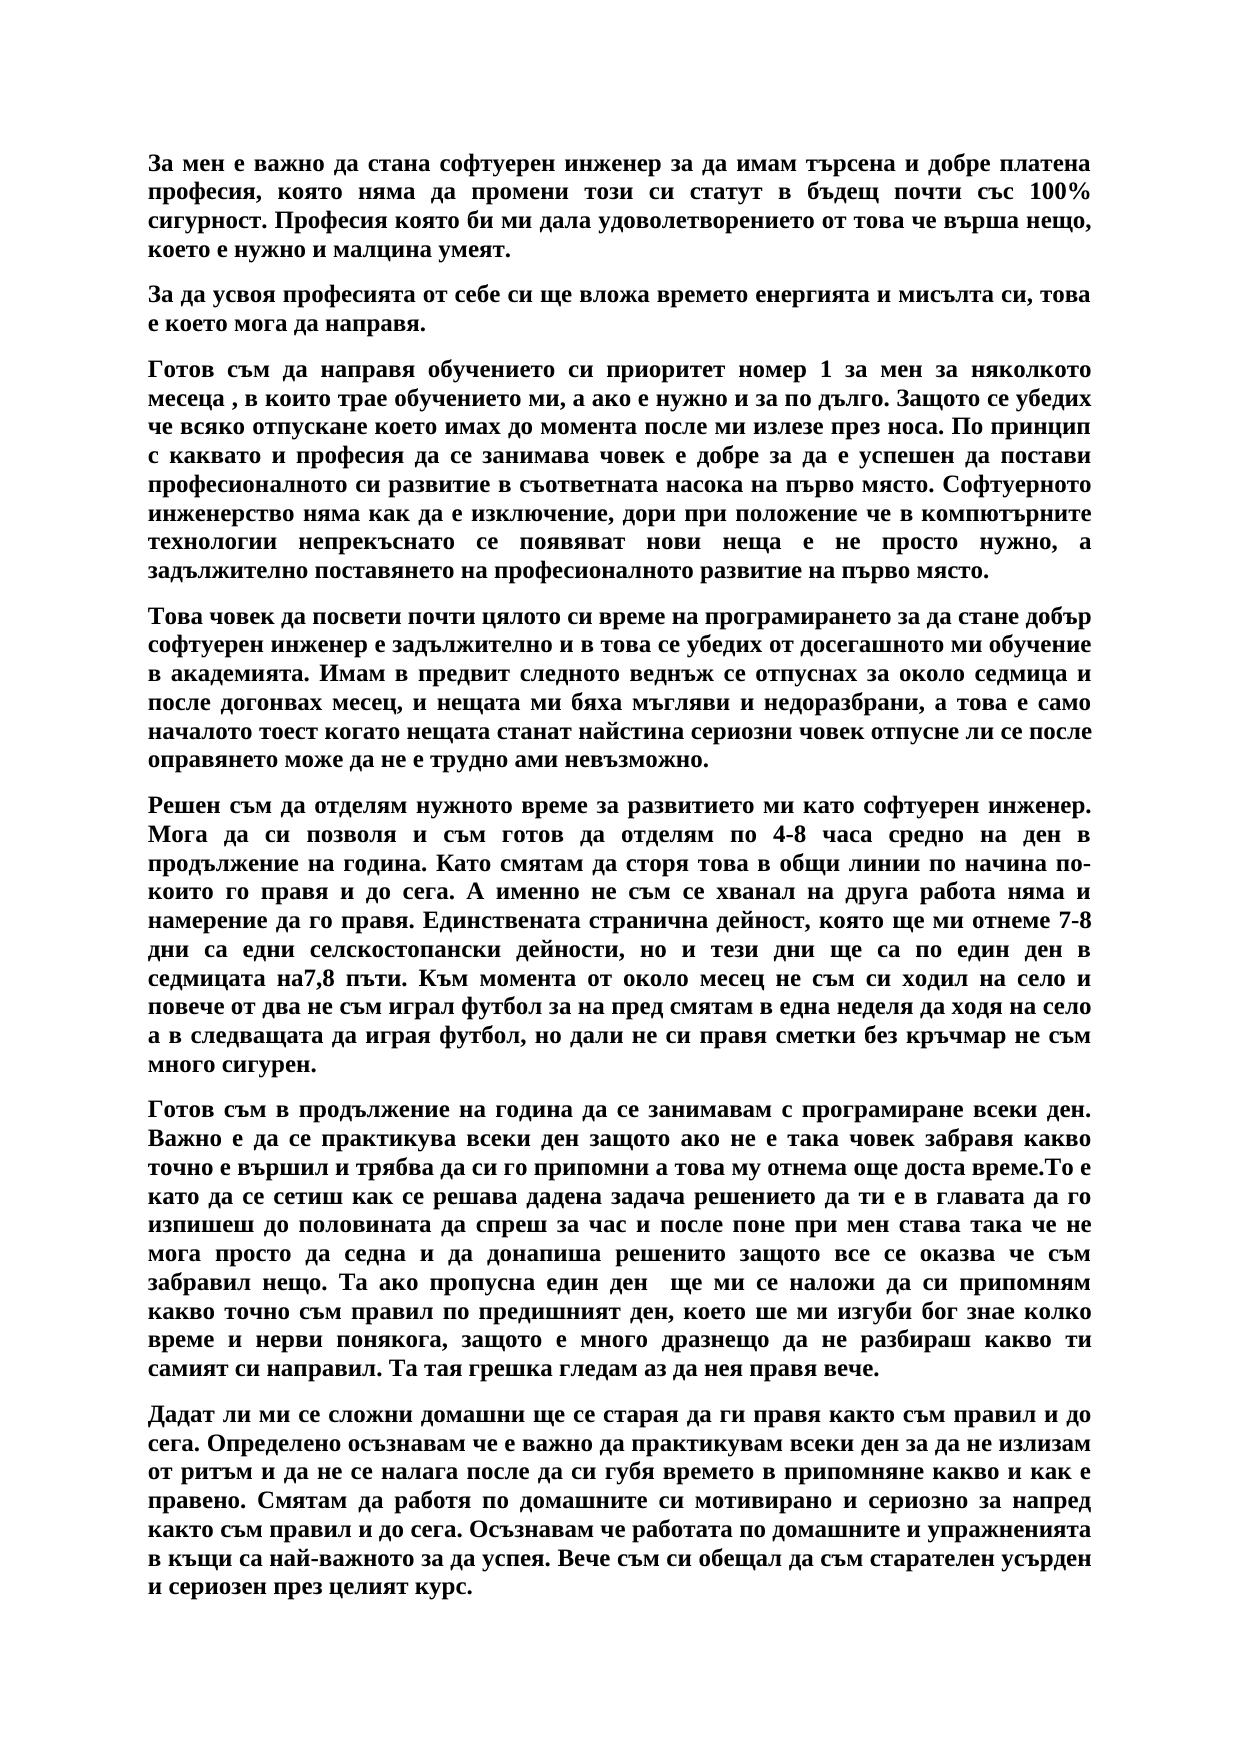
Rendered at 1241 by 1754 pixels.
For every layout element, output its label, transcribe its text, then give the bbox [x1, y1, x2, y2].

text За мен е важно да стана софтуерен инженер за да имам търсена и добре платена професия, която няма да промени този си статут в бъдещ почти със 100% сигурност. Професия която би ми дала удоволетворението от това че върша нещо, което е нужно и малцина умеят. [148, 148, 1093, 263]
text Решен съм да отделям нужното време за развитието ми като софтуерен инженер. Мога да си позволя и съм готов да отделям по 4-8 часа средно на ден в продължение на година. Като смятам да сторя това в общи линии по начина по-които го правя и до сега. А именно не съм се хванал на друга работа няма и намерение да го правя. Единствената странична дейност, която ще ми отнеме 7-8 дни са едни селскостопански дейности, но и тези дни ще са по един ден в седмицата на7,8 пъти. Към момента от около месец не съм си ходил на село и повече от два не съм играл футбол за на пред смятам в една неделя да ходя на село а в следващата да играя футбол, но дали не си правя сметки без кръчмар не съм много сигурен. [148, 790, 1093, 1078]
text Готов съм в продължение на година да се занимавам с програмиране всеки ден. Важно е да се практикува всеки ден защото ако не е така човек забравя какво точно е вършил и трябва да си го припомни а това му отнема още доста време.То е като да се сетиш как се решава дадена задача решението да ти е в главата да го изпишеш до половината да спреш за час и после поне при мен става така че не мога просто да седна и да донапиша решенито защото все се оказва че съм забравил нещо. Та ако пропусна един ден ще ми се наложи да си припомням какво точно съм правил по предишният ден, което ше ми изгуби бог знае колко време и нерви понякога, защото е много дразнещо да не разбираш какво ти самият си направил. Та тая грешка гледам аз да нея правя вече. [148, 1094, 1093, 1382]
text За да усвоя професията от себе си ще вложа времето енергията и мисълта си, това е което мога да направя. [148, 279, 1093, 337]
text Готов съм да направя обучението си приоритет номер 1 за мен за няколкото месеца , в които трае обучението ми, а ако е нужно и за по дълго. Защото се убедих че всяко отпускане което имах до момента после ми излезе през носа. По принцип с каквато и професия да се занимава човек е добре за да е успешен да постави професионалното си развитие в съответната насока на първо място. Софтуерното инженерство няма как да е изключение, дори при положение че в компютърните технологии непрекъснато се появяват нови неща е не просто нужно, а задължително поставянето на професионалното развитие на първо място. [148, 354, 1093, 584]
text Това човек да посвети почти цялото си време на програмирането за да стане добър софтуерен инженер е задължително и в това се убедих от досегашното ми обучение в академията. Имам в предвит следното веднъж се отпуснах за около седмица и после догонвах месец, и нещата ми бяха мъгляви и недоразбрани, а това е само началото тоест когато нещата станат найстина сериозни човек отпусне ли се после оправянето може да не е трудно ами невъзможно. [148, 601, 1093, 773]
text Дадат ли ми се сложни домашни ще се старая да ги правя както съм правил и до сега. Определено осъзнавам че е важно да практикувам всеки ден за да не излизам от ритъм и да не се налага после да си губя времето в припомняне какво и как е правено. Смятам да работя по домашните си мотивирано и сериозно за напред както съм правил и до сега. Осъзнавам че работата по домашните и упражненията в къщи са най-важното за да успея. Вече съм си обещал да съм старателен усърден и сериозен през целият курс. [148, 1399, 1093, 1600]
